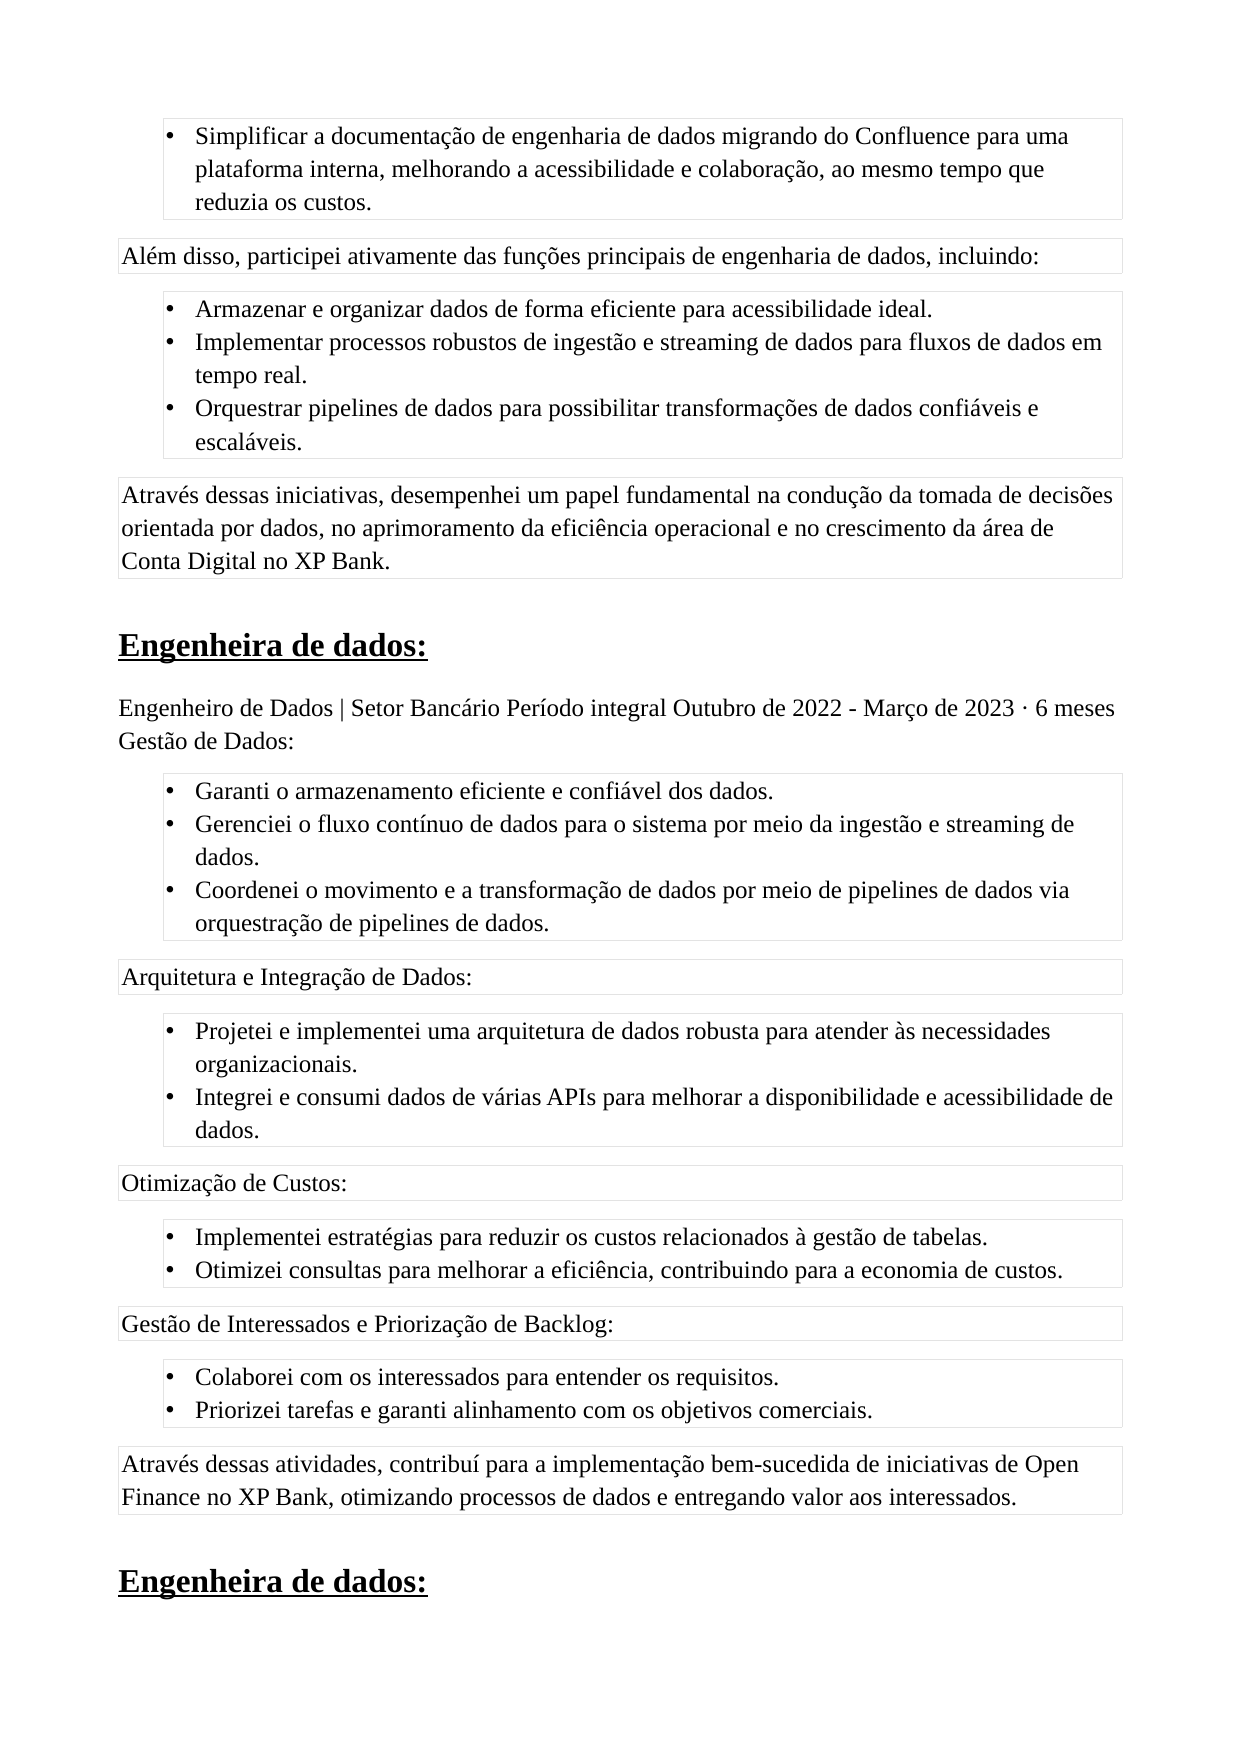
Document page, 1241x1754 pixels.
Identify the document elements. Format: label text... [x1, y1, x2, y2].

list Coordenei o movimento e a transformação de dados por meio de pipelines de dados via orquestração de pipelines de dados. [164, 872, 1122, 940]
list Projetei e implementei uma arquitetura de dados robusta para atender às necessidades organizacionais. [164, 1014, 1122, 1077]
text Além disso, participei ativamente das funções principais de engenharia de dados, incluindo: [119, 239, 1122, 273]
text Otimização de Custos: [119, 1166, 1122, 1200]
text Engenheira de dados: [118, 1533, 1122, 1600]
list Garanti o armazenamento eficiente e confiável dos dados. [164, 774, 1122, 805]
list Priorizei tarefas e garanti alinhamento com os objetivos comerciais. [164, 1392, 1122, 1427]
list Integrei e consumi dados de várias APIs para melhorar a disponibilidade e acessibilidade de dados. [164, 1079, 1122, 1146]
text Engenheira de dados: [118, 597, 1122, 693]
list Implementei estratégias para reduzir os custos relacionados à gestão de tabelas. [164, 1220, 1122, 1251]
list Implementar processos robustos de ingestão e streaming de dados para fluxos de dados em tempo real. [164, 324, 1122, 389]
text Através dessas atividades, contribuí para a implementação bem-sucedida de iniciativas de Open Finance no XP Bank, otimizando processos de dados e entregando valor aos interessados. [119, 1447, 1122, 1514]
text Engenheiro de Dados | Setor Bancário Período integral Outubro de 2022 - Março de 2023 · 6 meses Gestão de Dados: [118, 693, 1122, 754]
text Arquitetura e Integração de Dados: [119, 960, 1122, 994]
list Otimizei consultas para melhorar a eficiência, contribuindo para a economia de custos. [164, 1252, 1122, 1287]
text Através dessas iniciativas, desempenhei um papel fundamental na condução da tomada de decisões orientada por dados, no aprimoramento da eficiência operacional e no crescimento da área de Conta Digital no XP Bank. [119, 478, 1122, 578]
list Gerenciei o fluxo contínuo de dados para o sistema por meio da ingestão e streaming de dados. [164, 806, 1122, 871]
list Armazenar e organizar dados de forma eficiente para acessibilidade ideal. [164, 292, 1122, 323]
list Orquestrar pipelines de dados para possibilitar transformações de dados confiáveis e escaláveis. [164, 391, 1122, 458]
text Gestão de Interessados e Priorização de Backlog: [119, 1307, 1122, 1340]
list Simplificar a documentação de engenharia de dados migrando do Confluence para uma plataforma interna, melhorando a acessibilidade e colaboração, ao mesmo tempo que reduzia os custos. [164, 119, 1122, 219]
list Colaborei com os interessados para entender os requisitos. [164, 1360, 1122, 1391]
